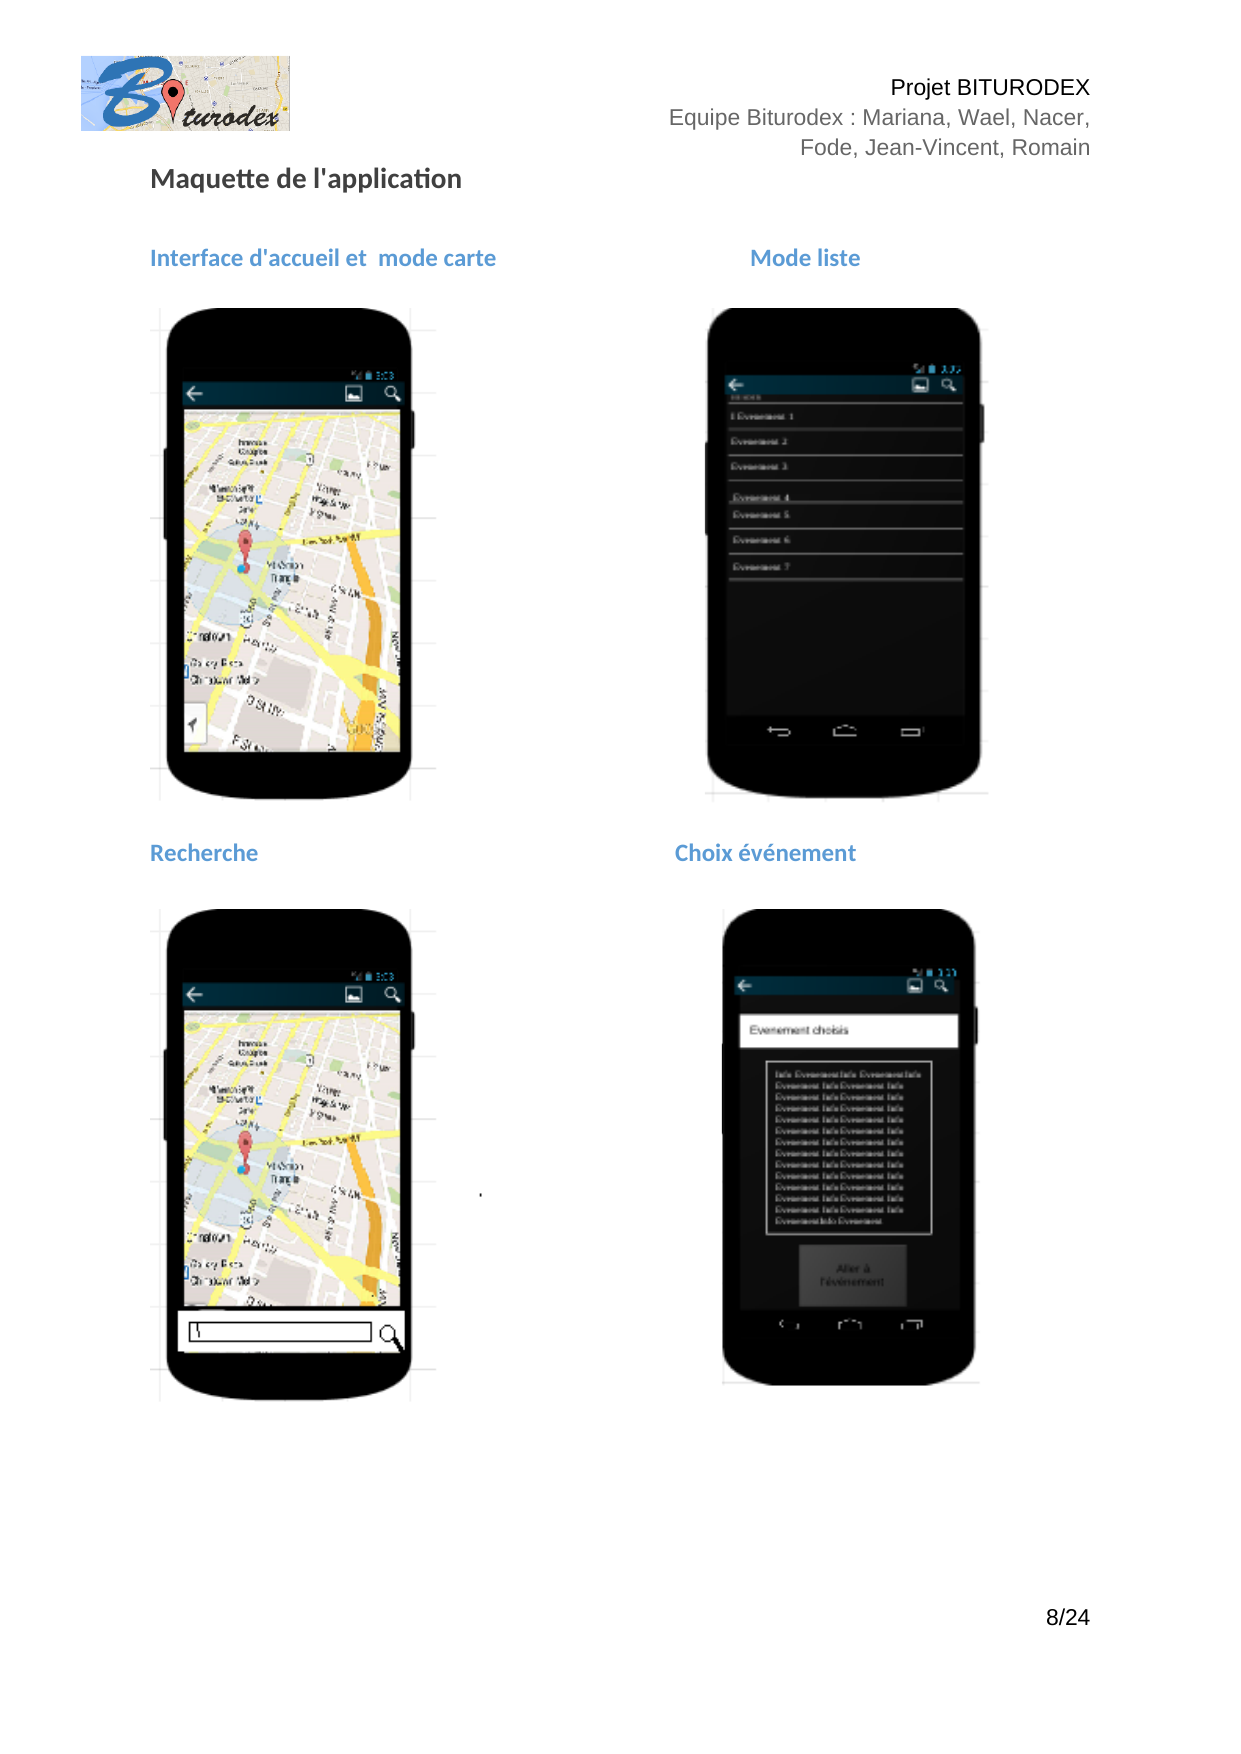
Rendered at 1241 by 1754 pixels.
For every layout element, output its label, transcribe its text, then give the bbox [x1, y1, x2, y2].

text Interface d'accueil et mode carte Mode liste [150, 242, 1090, 273]
text Recherche Choix événement [150, 837, 1090, 868]
subtitle Maquette de l'application [150, 161, 1090, 196]
